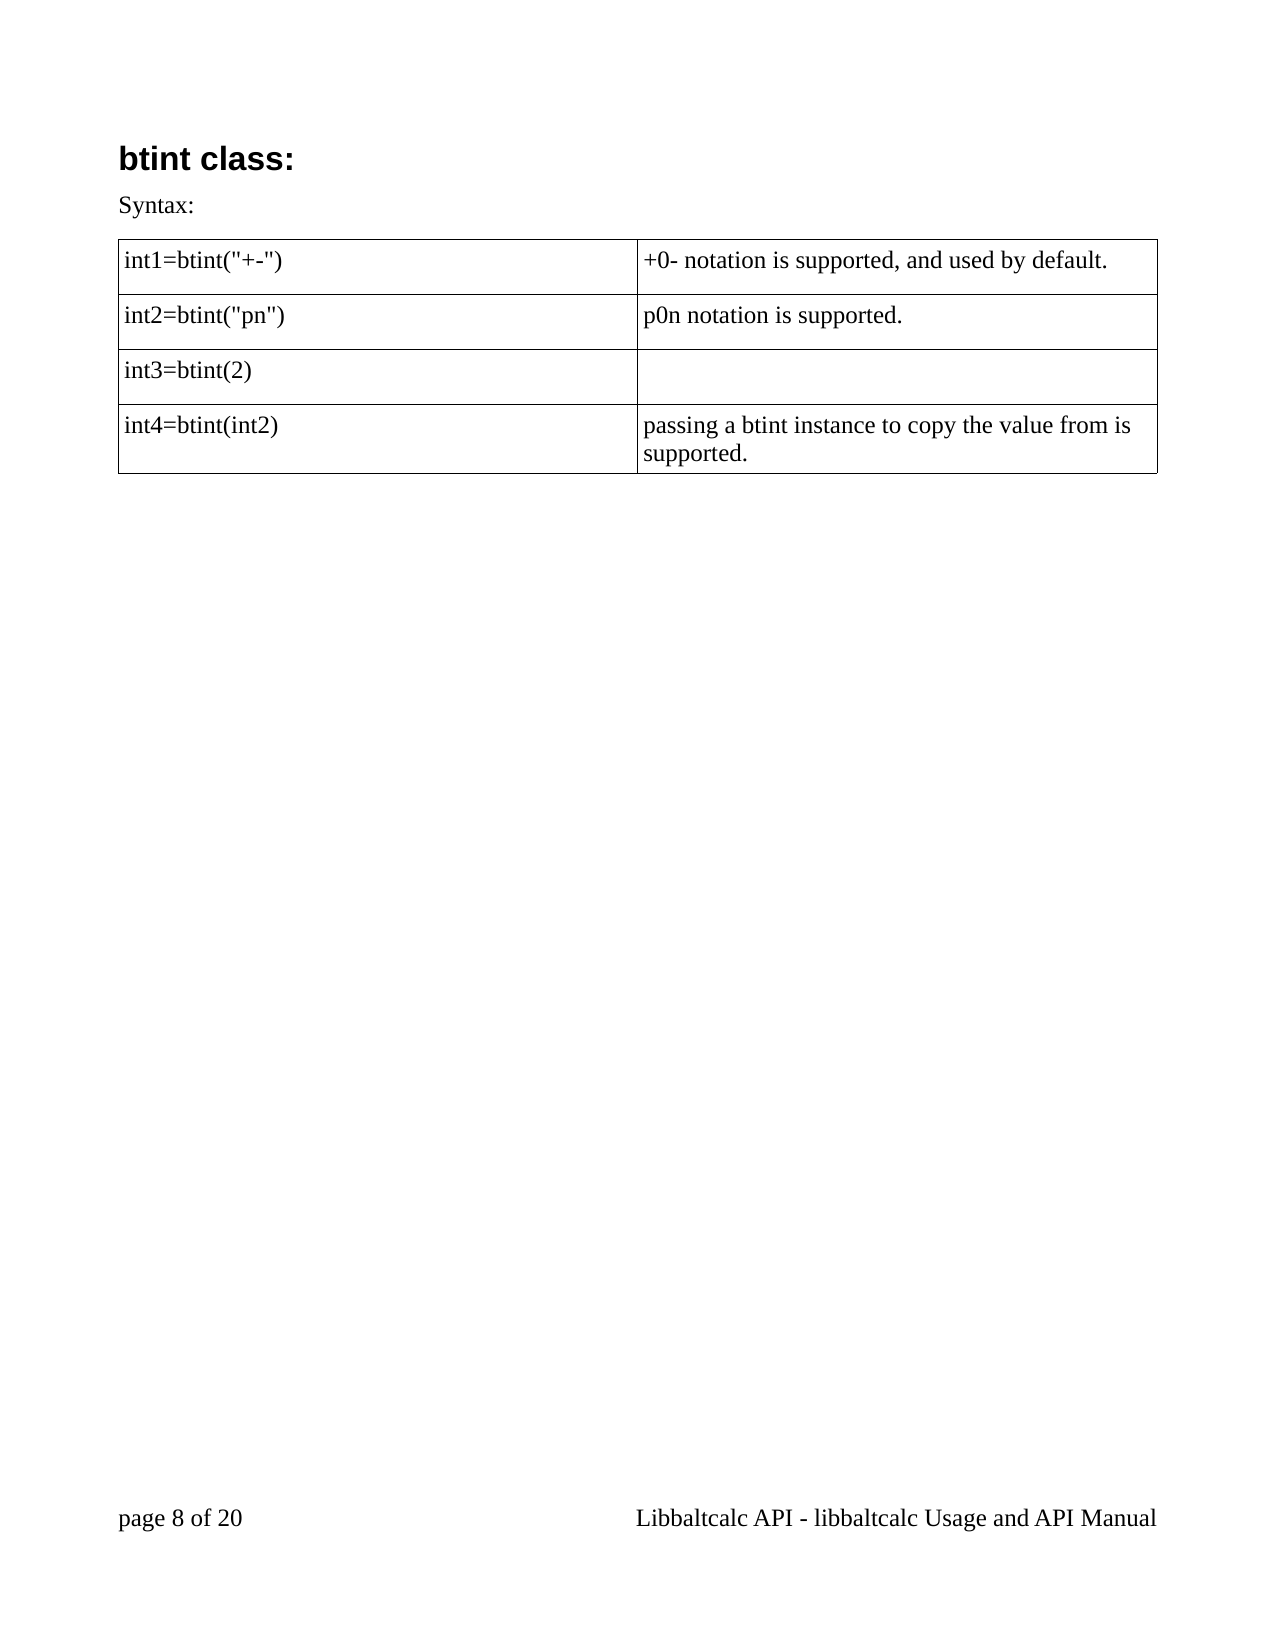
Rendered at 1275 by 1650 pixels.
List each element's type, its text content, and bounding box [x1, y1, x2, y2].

table_cell int4=btint(int2) [119, 405, 637, 473]
table_header int1=btint("+-") [119, 240, 637, 294]
table_cell [638, 350, 1157, 404]
table_header +0- notation is supported, and used by default. [638, 240, 1157, 294]
table_cell int2=btint("pn") [119, 295, 637, 349]
table_cell p0n notation is supported. [638, 295, 1157, 349]
subtitle btint class: [118, 139, 1157, 178]
text Syntax: [118, 190, 1157, 219]
table_cell passing a btint instance to copy the value from is supported. [638, 405, 1157, 473]
table_cell int3=btint(2) [119, 350, 637, 404]
